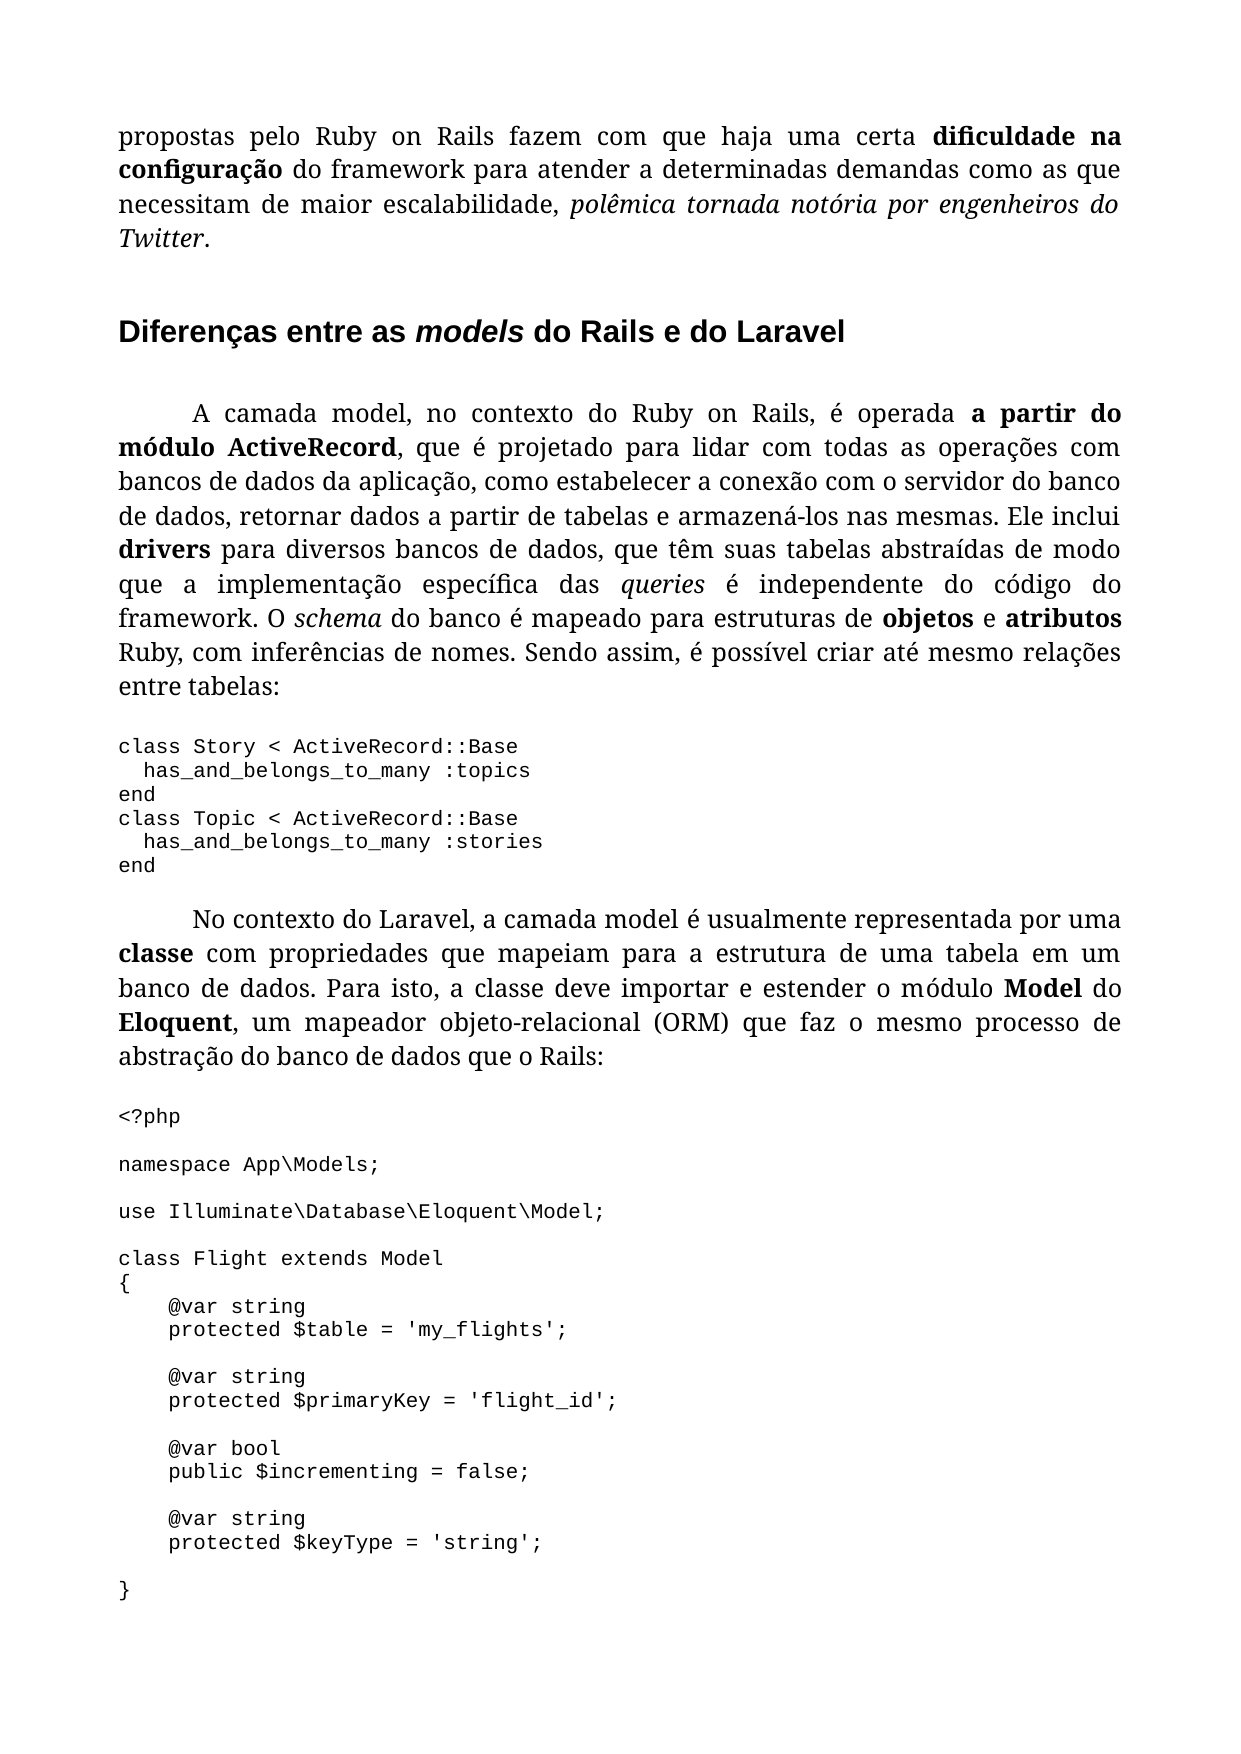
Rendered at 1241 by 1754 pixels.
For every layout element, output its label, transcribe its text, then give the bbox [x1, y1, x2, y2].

text protected $keyType = 'string'; [118, 1532, 1122, 1556]
text class Flight extends Model [118, 1248, 1122, 1272]
text <?php [118, 1106, 1122, 1130]
text A camada model, no contexto do Ruby on Rails, é operada a partir do módulo ActiveRecord, que é projetado para lidar com todas as operações com bancos de dados da aplicação, como estabelecer a conexão com o servidor do banco de dados, retornar dados a partir de tabelas e armazená-los nas mesmas. Ele inclui drivers para diversos bancos de dados, que têm suas tabelas abstraídas de modo que a implementação específica das queries é independente do código do framework. O schema do banco é mapeado para estruturas de objetos e atributos Ruby, com inferências de nomes. Sendo assim, é possível criar até mesmo relações entre tabelas: [118, 396, 1122, 702]
text end [118, 855, 1122, 878]
text class Story < ActiveRecord::Base [118, 737, 1122, 760]
text @var bool [118, 1437, 1122, 1461]
text has_and_belongs_to_many :topics [118, 760, 1122, 784]
text { [118, 1272, 1122, 1296]
text public $incrementing = false; [118, 1461, 1122, 1485]
text use Illuminate\Database\Eloquent\Model; [118, 1201, 1122, 1225]
text } [118, 1579, 1122, 1603]
text protected $primaryKey = 'flight_id'; [118, 1390, 1122, 1414]
text class Topic < ActiveRecord::Base [118, 807, 1122, 831]
text has_and_belongs_to_many :stories [118, 831, 1122, 855]
text protected $table = 'my_flights'; [118, 1319, 1122, 1343]
text @var string [118, 1367, 1122, 1390]
text No contexto do Laravel, a camada model é usualmente representada por uma classe com propriedades que mapeiam para a estrutura de uma tabela em um banco de dados. Para isto, a classe deve importar e estender o módulo Model do Eloquent, um mapeador objeto-relacional (ORM) que faz o mesmo processo de abstração do banco de dados que o Rails: [118, 902, 1122, 1072]
text end [118, 784, 1122, 807]
text @var string [118, 1508, 1122, 1532]
text propostas pelo Ruby on Rails fazem com que haja uma certa dificuldade na configuração do framework para atender a determinadas demandas como as que necessitam de maior escalabilidade, polêmica tornada notória por engenheiros do Twitter. [118, 118, 1122, 254]
text @var string [118, 1296, 1122, 1319]
subtitle Diferenças entre as models do Rails e do Laravel [118, 313, 1122, 349]
text namespace App\Models; [118, 1154, 1122, 1177]
